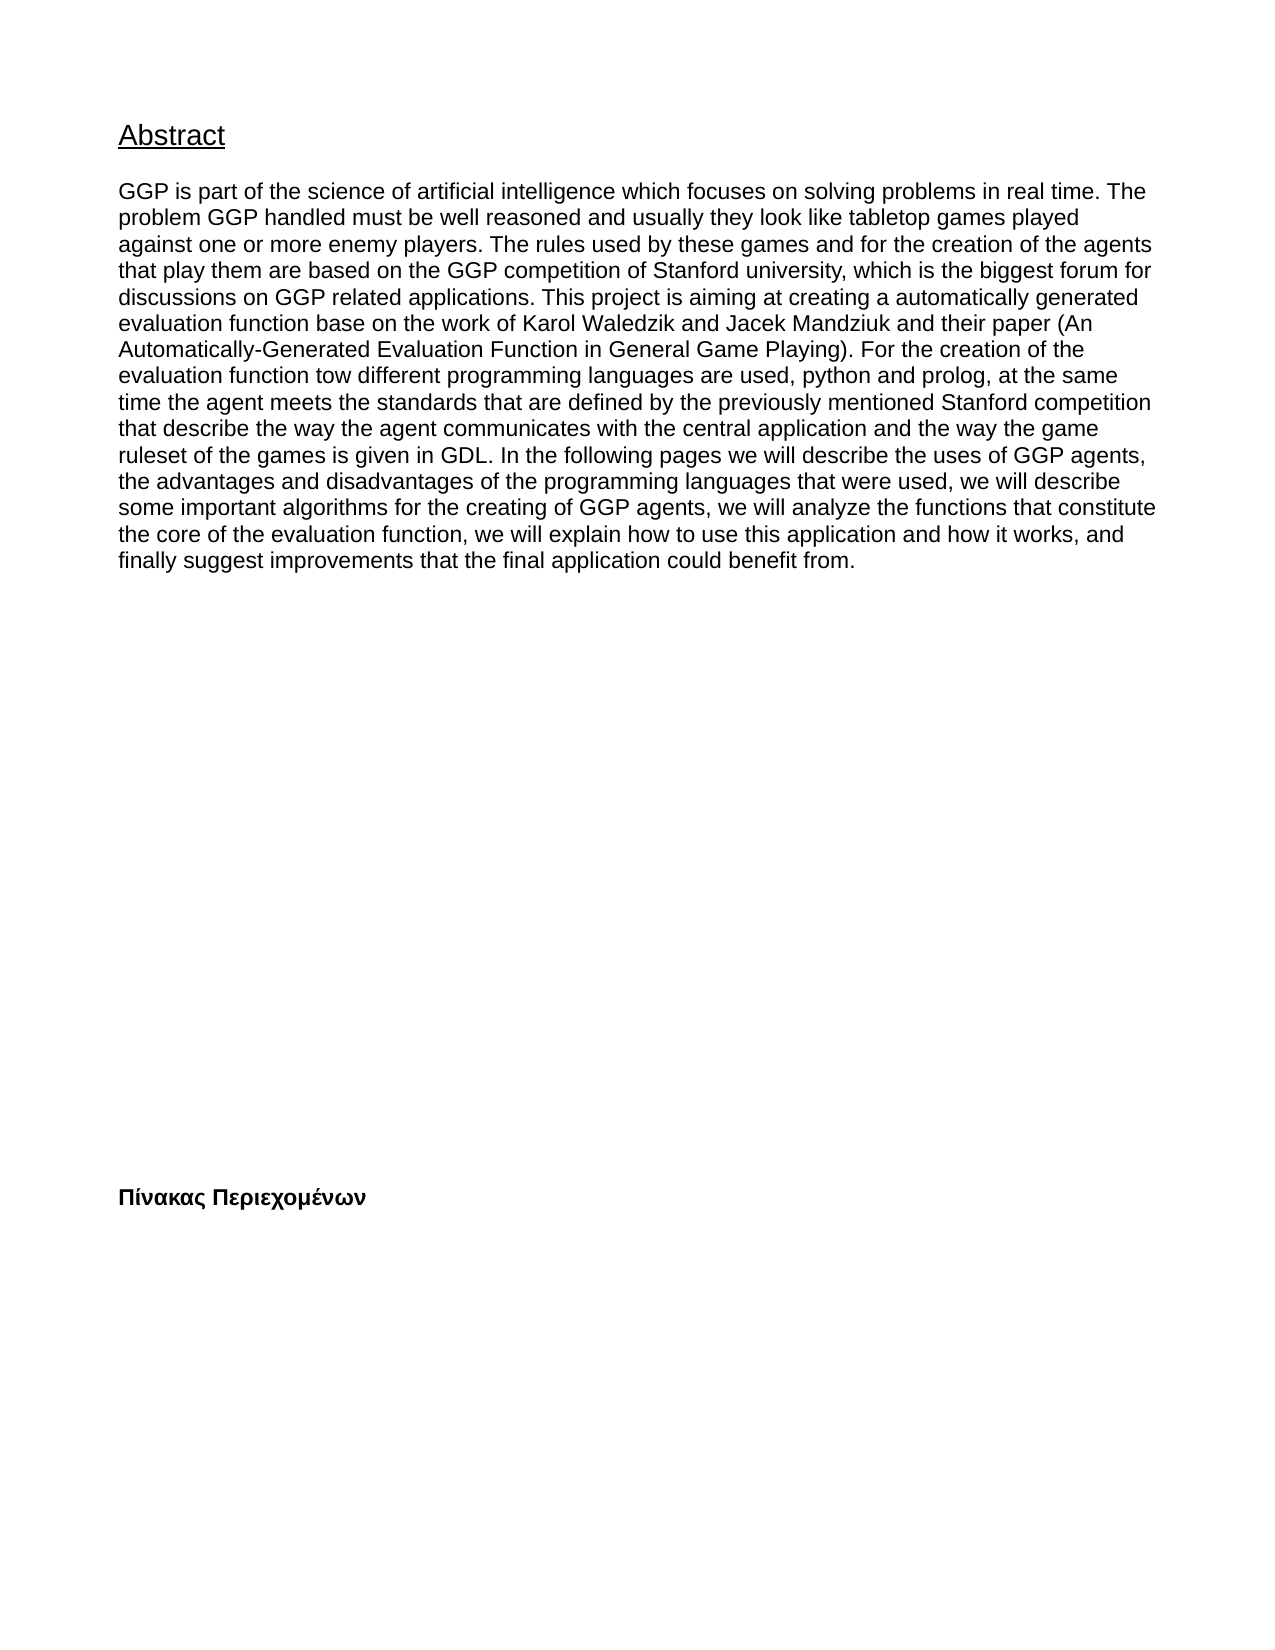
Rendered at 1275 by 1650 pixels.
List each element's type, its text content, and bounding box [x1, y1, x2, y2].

text GGP is part of the science of artificial intelligence which focuses on solving problems in real time. The problem GGP handled must be well reasoned and usually they look like tabletop games played against one or more enemy players. The rules used by these games and for the creation of the agents that play them are based on the GGP competition of Stanford university, which is the biggest forum for discussions on GGP related applications. This project is aiming at creating a automatically generated evaluation function base on the work of Karol Waledzik and Jacek Mandziuk and their paper (An Automatically-Generated Evaluation Function in General Game Playing). For the creation of the evaluation function tow different programming languages are used, python and prolog, at the same time the agent meets the standards that are defined by the previously mentioned Stanford competition that describe the way the agent communicates with the central application and the way the game ruleset of the games is given in GDL. In the following pages we will describe the uses of GGP agents, the advantages and disadvantages of the programming languages that were used, we will describe some important algorithms for the creating of GGP agents, we will analyze the functions that constitute the core of the evaluation function, we will explain how to use this application and how it works, and finally suggest improvements that the final application could benefit from. [118, 178, 1157, 573]
text Abstract [118, 118, 1157, 152]
text Πίνακας Περιεχομένων [118, 1184, 1157, 1211]
